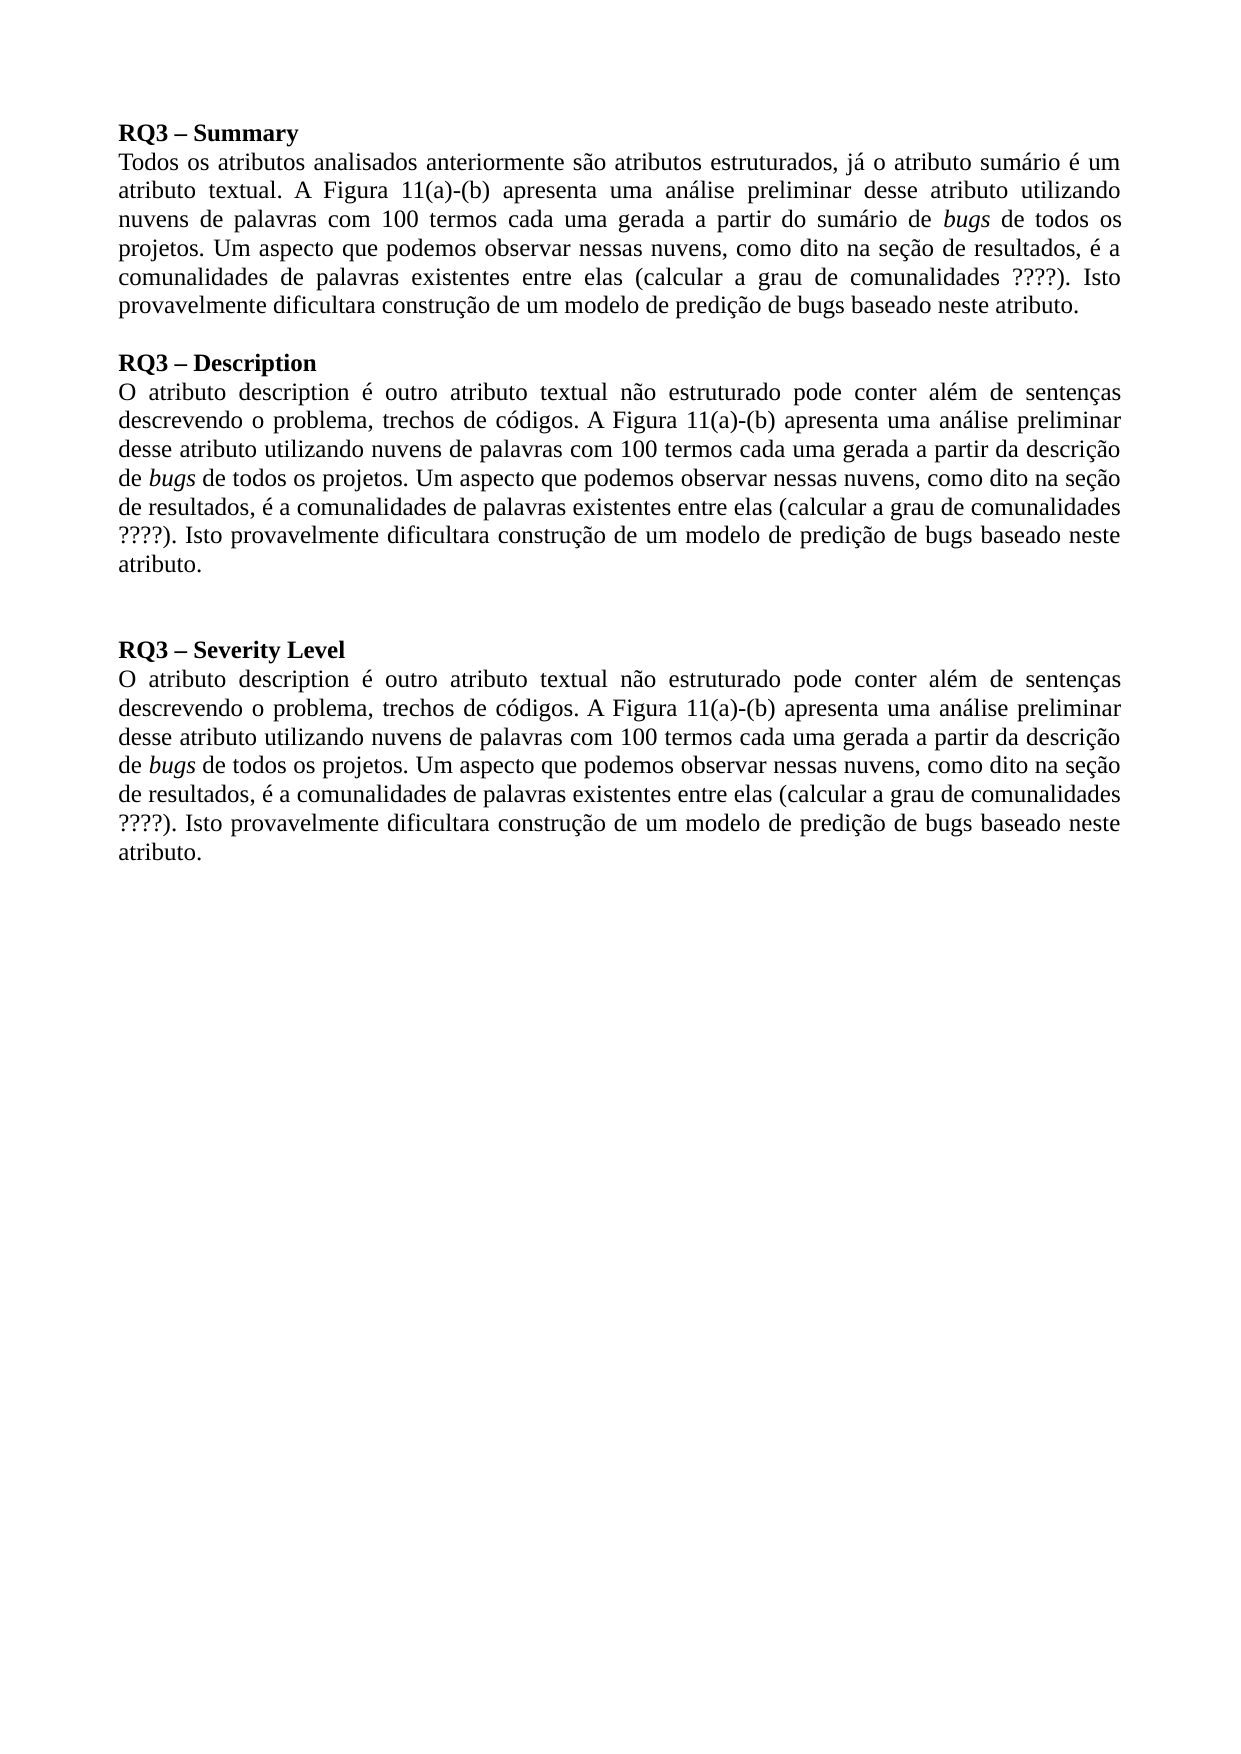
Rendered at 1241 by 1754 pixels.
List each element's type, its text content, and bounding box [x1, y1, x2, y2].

text Todos os atributos analisados anteriormente são atributos estruturados, já o atributo sumário é um atributo textual. A Figura 11(a)-(b) apresenta uma análise preliminar desse atributo utilizando nuvens de palavras com 100 termos cada uma gerada a partir do sumário de bugs de todos os projetos. Um aspecto que podemos observar nessas nuvens, como dito na seção de resultados, é a comunalidades de palavras existentes entre elas (calcular a grau de comunalidades ????). Isto provavelmente dificultara construção de um modelo de predição de bugs baseado neste atributo. [118, 147, 1122, 319]
text RQ3 – Description [118, 348, 1122, 377]
text O atributo description é outro atributo textual não estruturado pode conter além de sentenças descrevendo o problema, trechos de códigos. A Figura 11(a)-(b) apresenta uma análise preliminar desse atributo utilizando nuvens de palavras com 100 termos cada uma gerada a partir da descrição de bugs de todos os projetos. Um aspecto que podemos observar nessas nuvens, como dito na seção de resultados, é a comunalidades de palavras existentes entre elas (calcular a grau de comunalidades ????). Isto provavelmente dificultara construção de um modelo de predição de bugs baseado neste atributo. [118, 664, 1122, 866]
text O atributo description é outro atributo textual não estruturado pode conter além de sentenças descrevendo o problema, trechos de códigos. A Figura 11(a)-(b) apresenta uma análise preliminar desse atributo utilizando nuvens de palavras com 100 termos cada uma gerada a partir da descrição de bugs de todos os projetos. Um aspecto que podemos observar nessas nuvens, como dito na seção de resultados, é a comunalidades de palavras existentes entre elas (calcular a grau de comunalidades ????). Isto provavelmente dificultara construção de um modelo de predição de bugs baseado neste atributo. [118, 377, 1122, 578]
text RQ3 – Severity Level [118, 636, 1122, 664]
text RQ3 – Summary [118, 118, 1122, 147]
